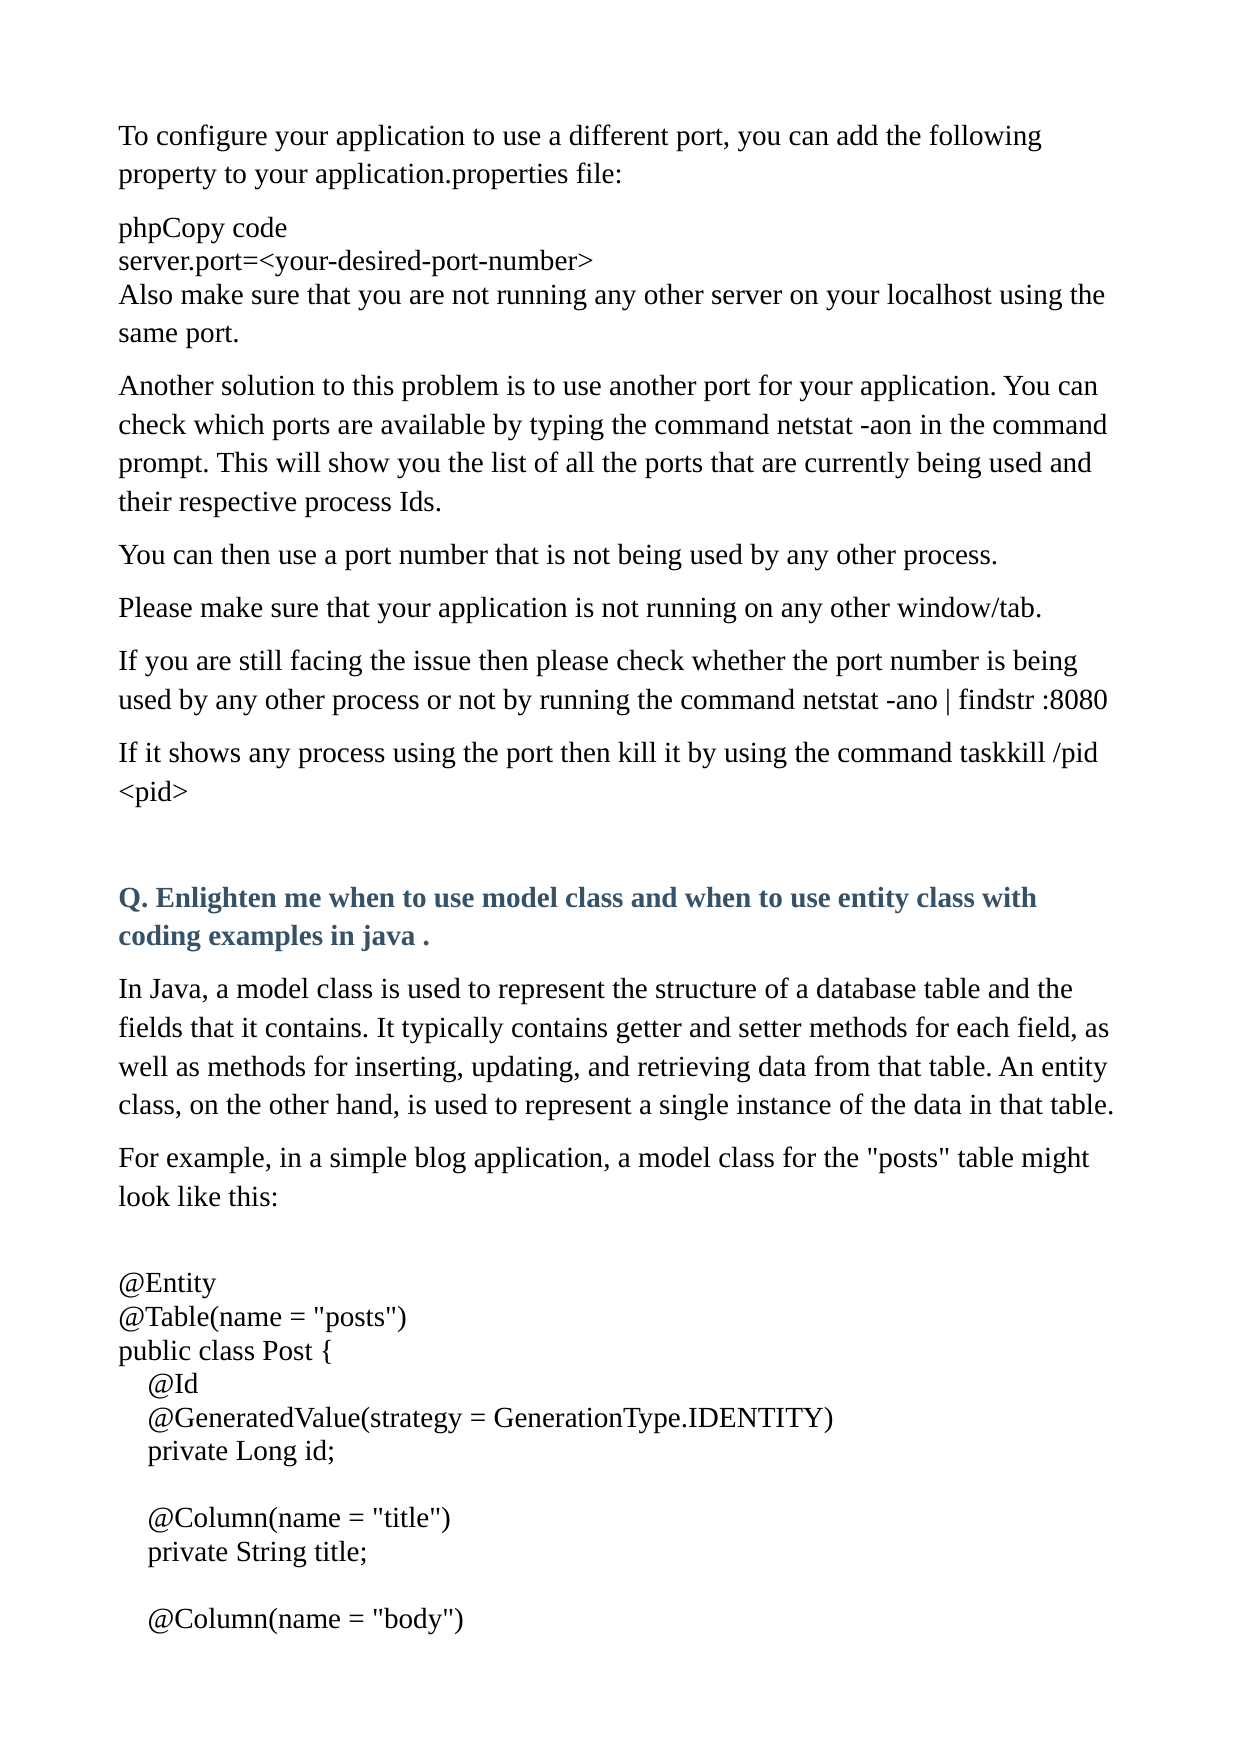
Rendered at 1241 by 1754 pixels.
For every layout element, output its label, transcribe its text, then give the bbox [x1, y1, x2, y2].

text For example, in a simple blog application, a model class for the "posts" table might look like this: [118, 1140, 1122, 1212]
text If it shows any process using the port then kill it by using the command taskkill /pid <pid> [118, 735, 1122, 807]
text You can then use a port number that is not being used by any other process. [118, 537, 1122, 571]
text Please make sure that your application is not running on any other window/tab. [118, 590, 1122, 624]
text @Table(name = "posts") [118, 1299, 1122, 1333]
text @Column(name = "title") [118, 1500, 1122, 1534]
text server.port=<your-desired-port-number> [118, 243, 1122, 277]
text @Column(name = "body") [118, 1601, 1122, 1634]
text private Long id; [118, 1433, 1122, 1467]
text @Entity [118, 1266, 1122, 1299]
text public class Post { [118, 1333, 1122, 1366]
text If you are still facing the issue then please check whether the port number is being used by any other process or not by running the command netstat -ano | findstr :8080 [118, 643, 1122, 716]
text @Id [118, 1366, 1122, 1400]
text private String title; [118, 1534, 1122, 1567]
text To configure your application to use a different port, you can add the following property to your application.properties file: [118, 118, 1122, 190]
text In Java, a model class is used to represent the structure of a database table and the fields that it contains. It typically contains getter and setter methods for each field, as well as methods for inserting, updating, and retrieving data from that table. An entity class, on the other hand, is used to represent a single instance of the data in that table. [118, 972, 1122, 1121]
text Q. Enlighten me when to use model class and when to use entity class with coding examples in java . [118, 880, 1122, 952]
text Also make sure that you are not running any other server on your localhost using the same port. [118, 277, 1122, 349]
text @GeneratedValue(strategy = GenerationType.IDENTITY) [118, 1400, 1122, 1433]
text phpCopy code [118, 210, 1122, 243]
text Another solution to this problem is to use another port for your application. You can check which ports are available by typing the command netstat -aon in the command prompt. This will show you the list of all the ports that are currently being used and their respective process Ids. [118, 368, 1122, 518]
